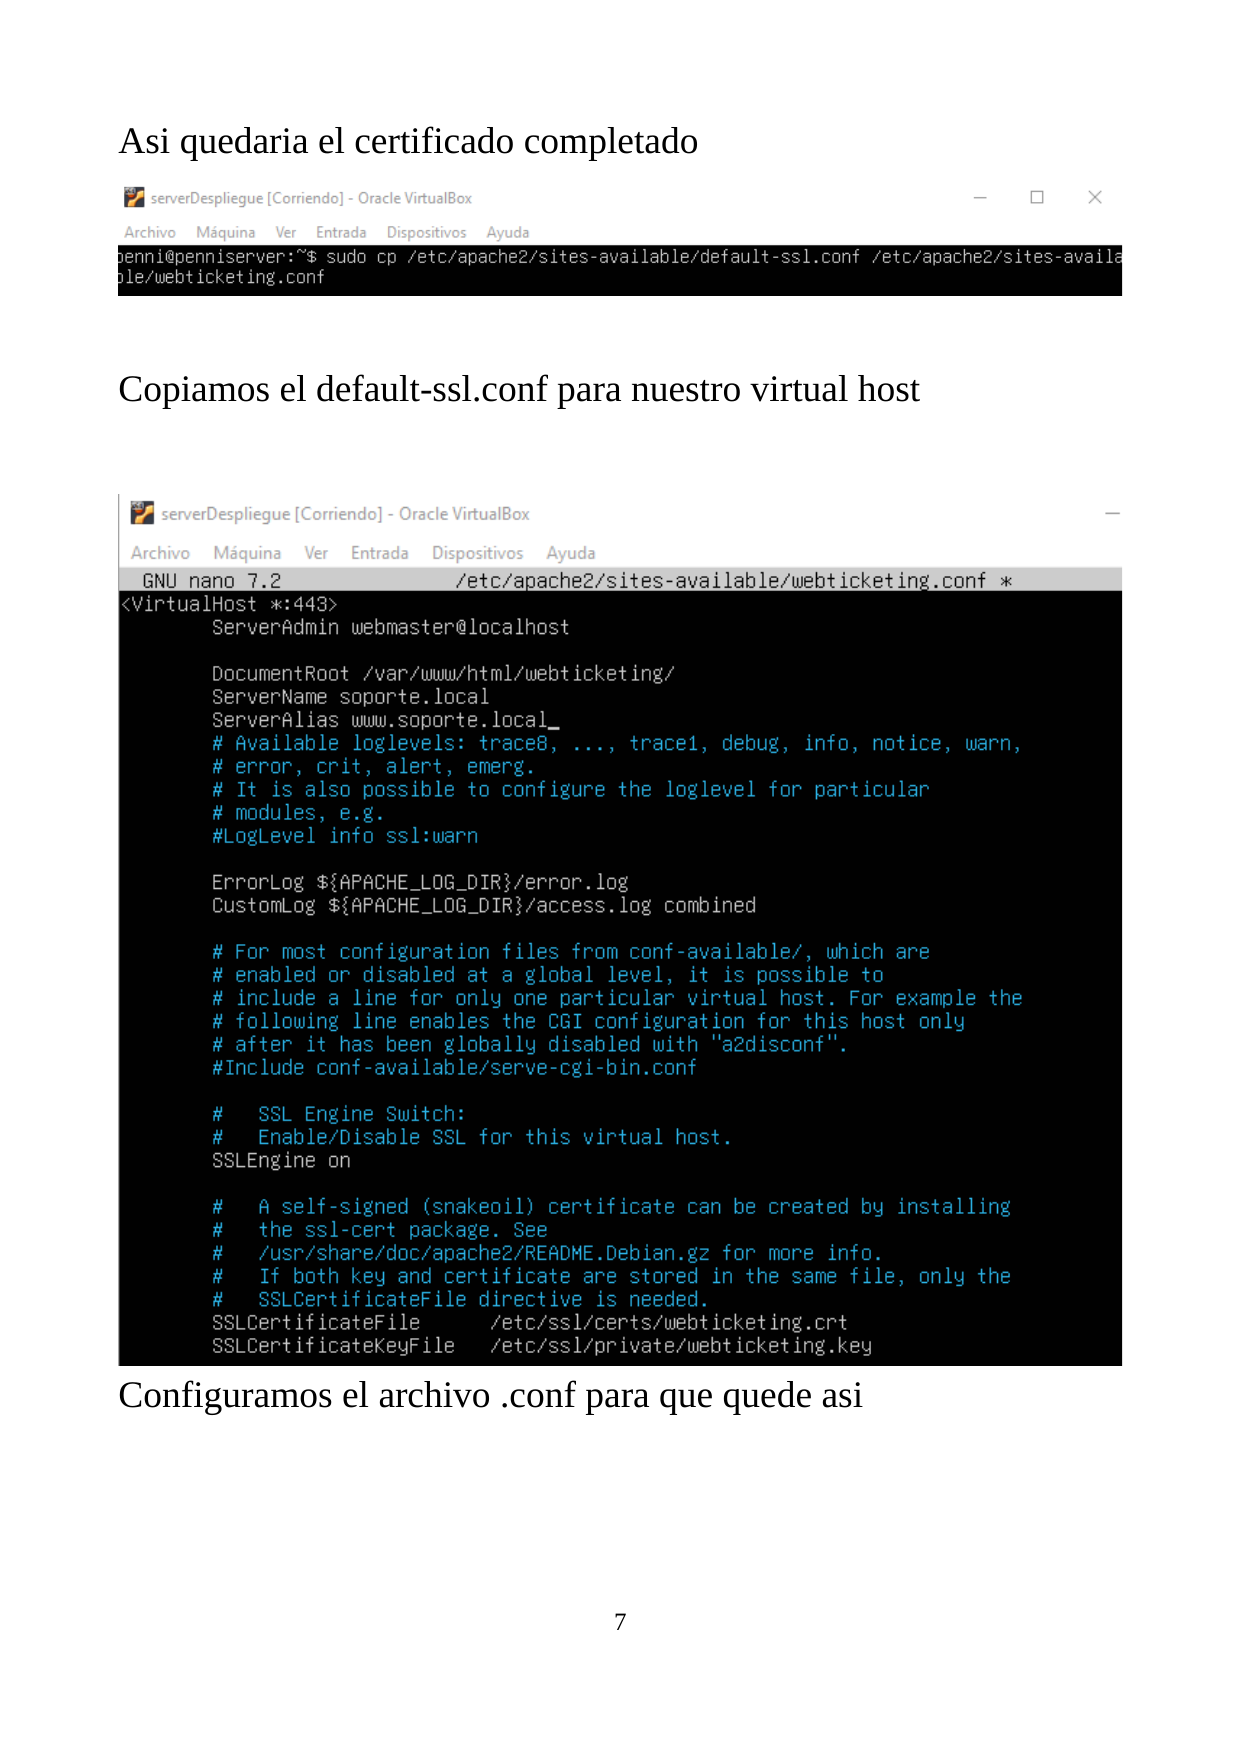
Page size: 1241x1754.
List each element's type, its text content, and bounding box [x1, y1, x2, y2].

text Asi quedaria el certificado completado [118, 118, 1122, 161]
picture [118, 182, 1123, 296]
picture [118, 494, 1123, 1366]
text Configuramos el archivo .conf para que quede asi [118, 1366, 1122, 1415]
text Copiamos el default-ssl.conf para nuestro virtual host [118, 366, 1122, 409]
